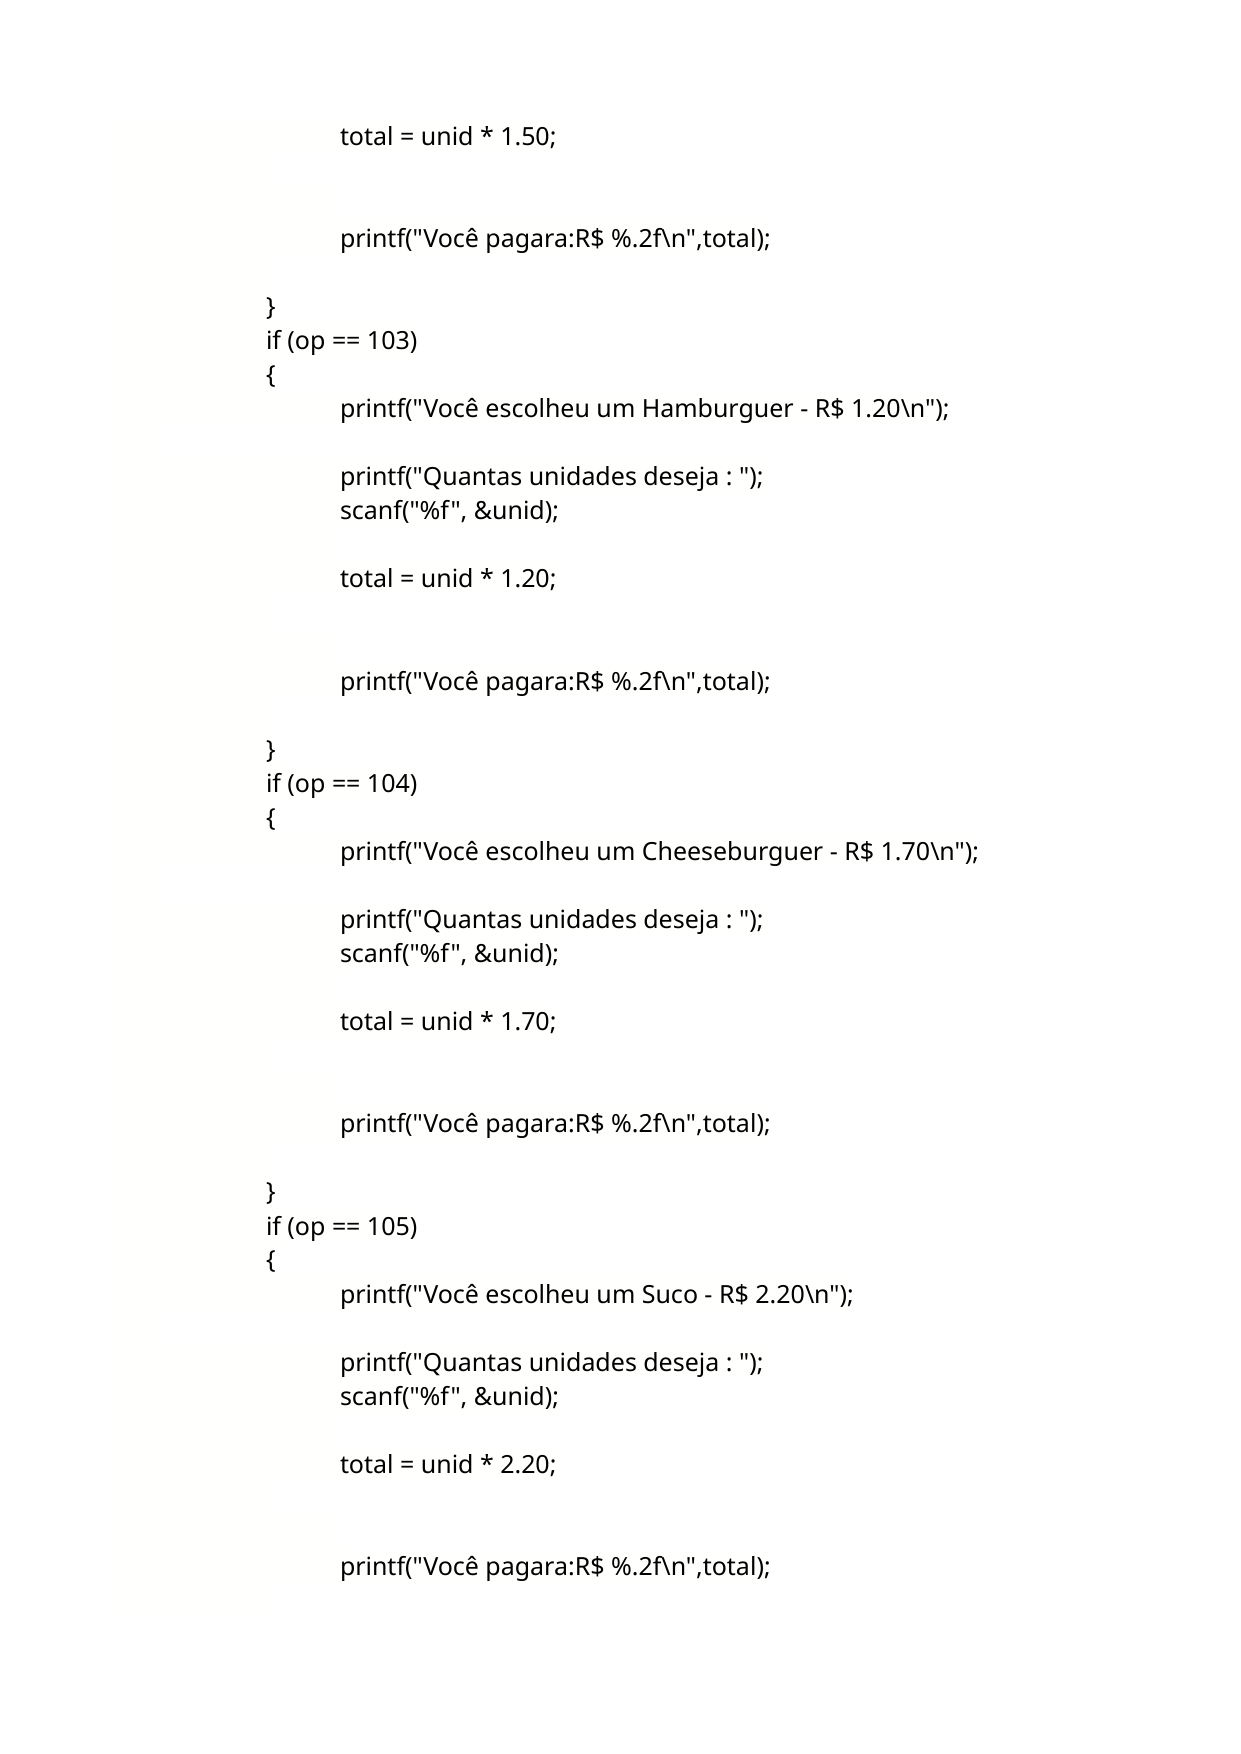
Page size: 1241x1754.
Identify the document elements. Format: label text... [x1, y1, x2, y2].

text printf("Quantas unidades deseja : "); [118, 1344, 1122, 1378]
text printf("Você escolheu um Hamburguer - R$ 1.20\n"); [118, 391, 1122, 425]
text printf("Você escolheu um Suco - R$ 2.20\n"); [118, 1276, 1122, 1310]
text printf("Você pagara:R$ %.2f\n",total); [118, 1549, 1122, 1583]
text } [118, 1174, 1122, 1208]
text if (op == 104) [118, 765, 1122, 799]
text printf("Quantas unidades deseja : "); [118, 459, 1122, 493]
text printf("Você pagara:R$ %.2f\n",total); [118, 1106, 1122, 1140]
text total = unid * 2.20; [118, 1447, 1122, 1481]
text { [118, 1242, 1122, 1276]
text scanf("%f", &unid); [118, 936, 1122, 970]
text { [118, 357, 1122, 391]
text total = unid * 1.70; [118, 1004, 1122, 1038]
text total = unid * 1.20; [118, 561, 1122, 595]
text } [118, 288, 1122, 322]
text if (op == 105) [118, 1208, 1122, 1242]
text printf("Você escolheu um Cheeseburguer - R$ 1.70\n"); [118, 833, 1122, 867]
text { [118, 799, 1122, 833]
text if (op == 103) [118, 322, 1122, 357]
text printf("Quantas unidades deseja : "); [118, 902, 1122, 936]
text printf("Você pagara:R$ %.2f\n",total); [118, 220, 1122, 254]
text scanf("%f", &unid); [118, 1378, 1122, 1412]
text } [118, 731, 1122, 765]
text printf("Você pagara:R$ %.2f\n",total); [118, 663, 1122, 697]
text total = unid * 1.50; [118, 118, 1122, 152]
text scanf("%f", &unid); [118, 493, 1122, 527]
